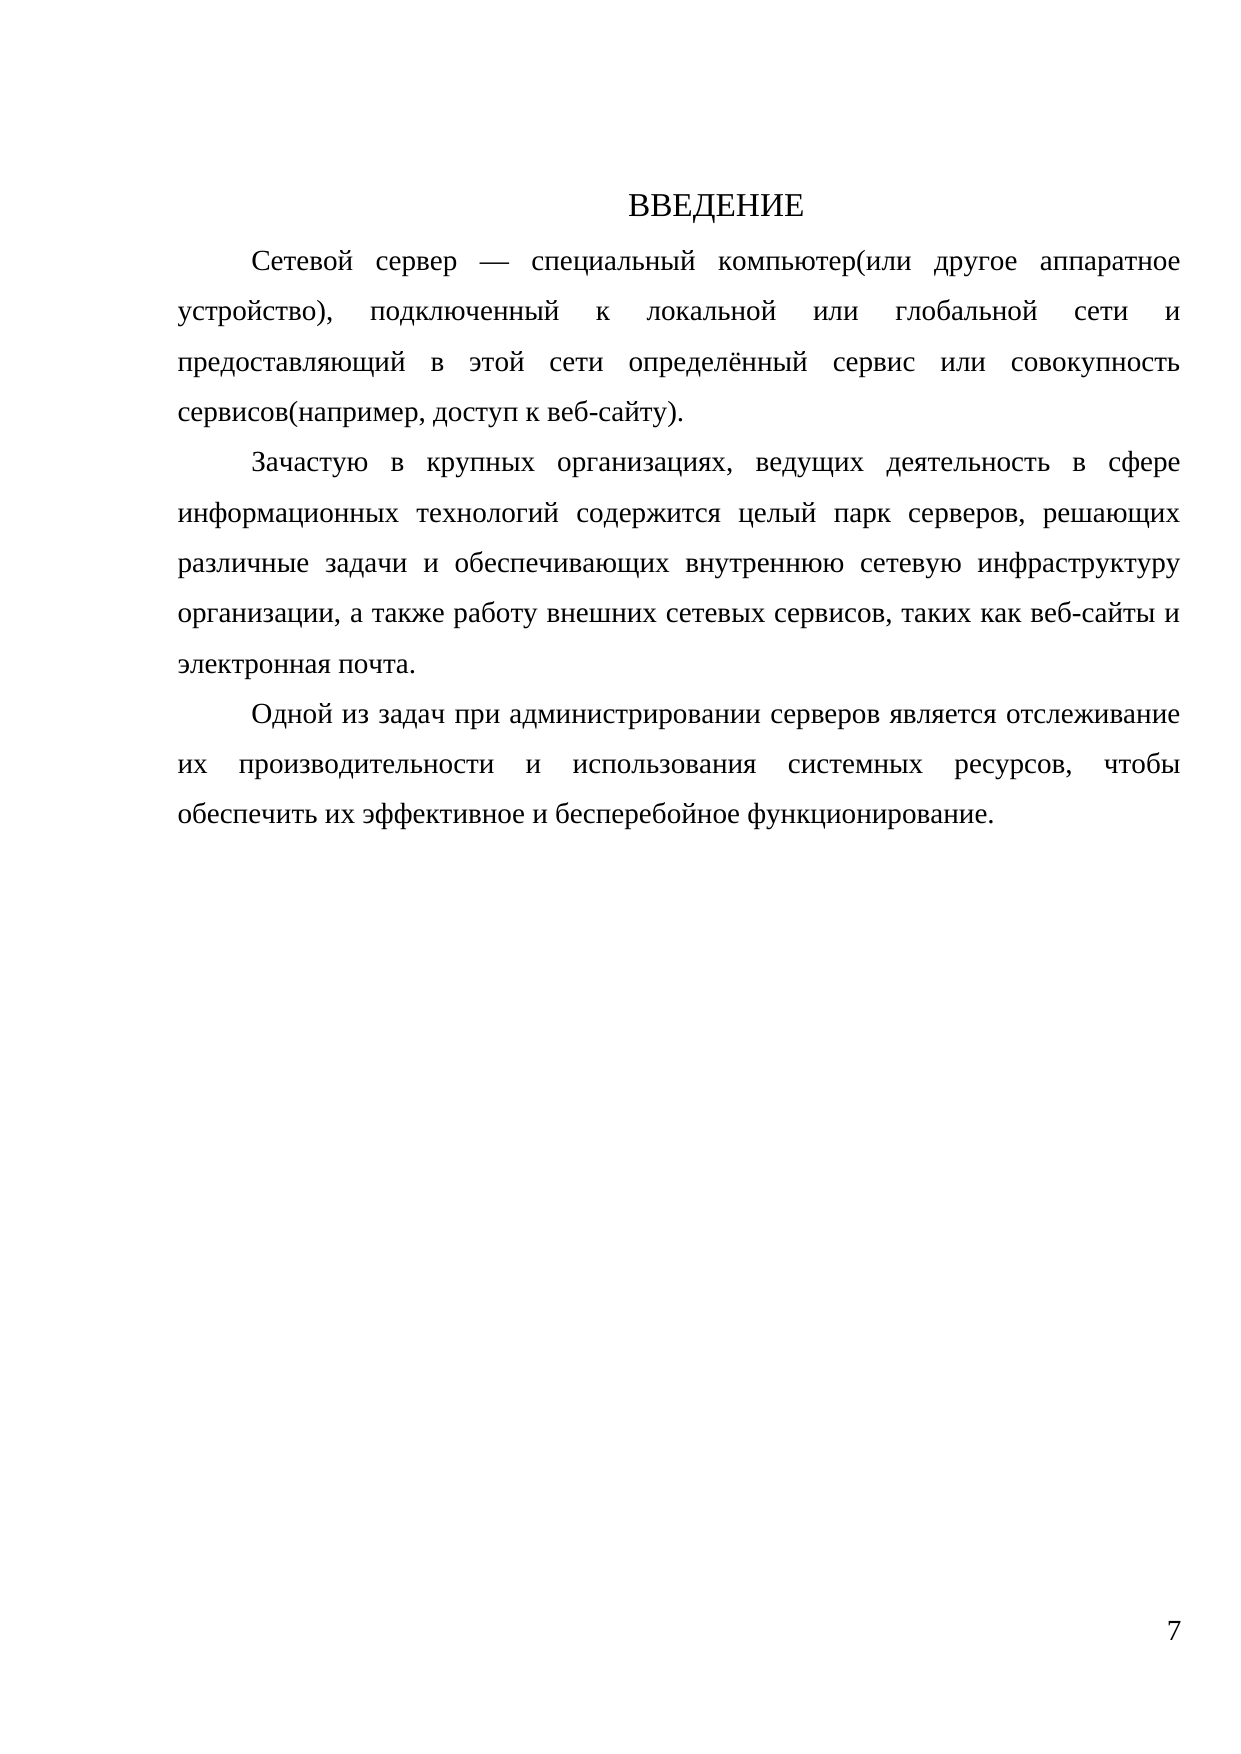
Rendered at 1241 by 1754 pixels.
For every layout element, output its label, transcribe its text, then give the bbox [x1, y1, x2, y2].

text Зачастую в крупных организациях, ведущих деятельность в сфере информационных технологий содержится целый парк серверов, решающих различные задачи и обеспечивающих внутреннюю сетевую инфраструктуру организации, а также работу внешних сетевых сервисов, таких как веб-сайты и электронная почта. [177, 444, 1181, 679]
text Одной из задач при администрировании серверов является отслеживание их производительности и использования системных ресурсов, чтобы обеспечить их эффективное и бесперебойное функционирование. [177, 696, 1181, 830]
text Сетевой сервер — специальный компьютер(или другое аппаратное устройство), подключенный к локальной или глобальной сети и предоставляющий в этой сети определённый сервис или совокупность сервисов(например, доступ к веб-сайту). [177, 243, 1181, 428]
text ВВЕДЕНИЕ [177, 186, 1181, 224]
